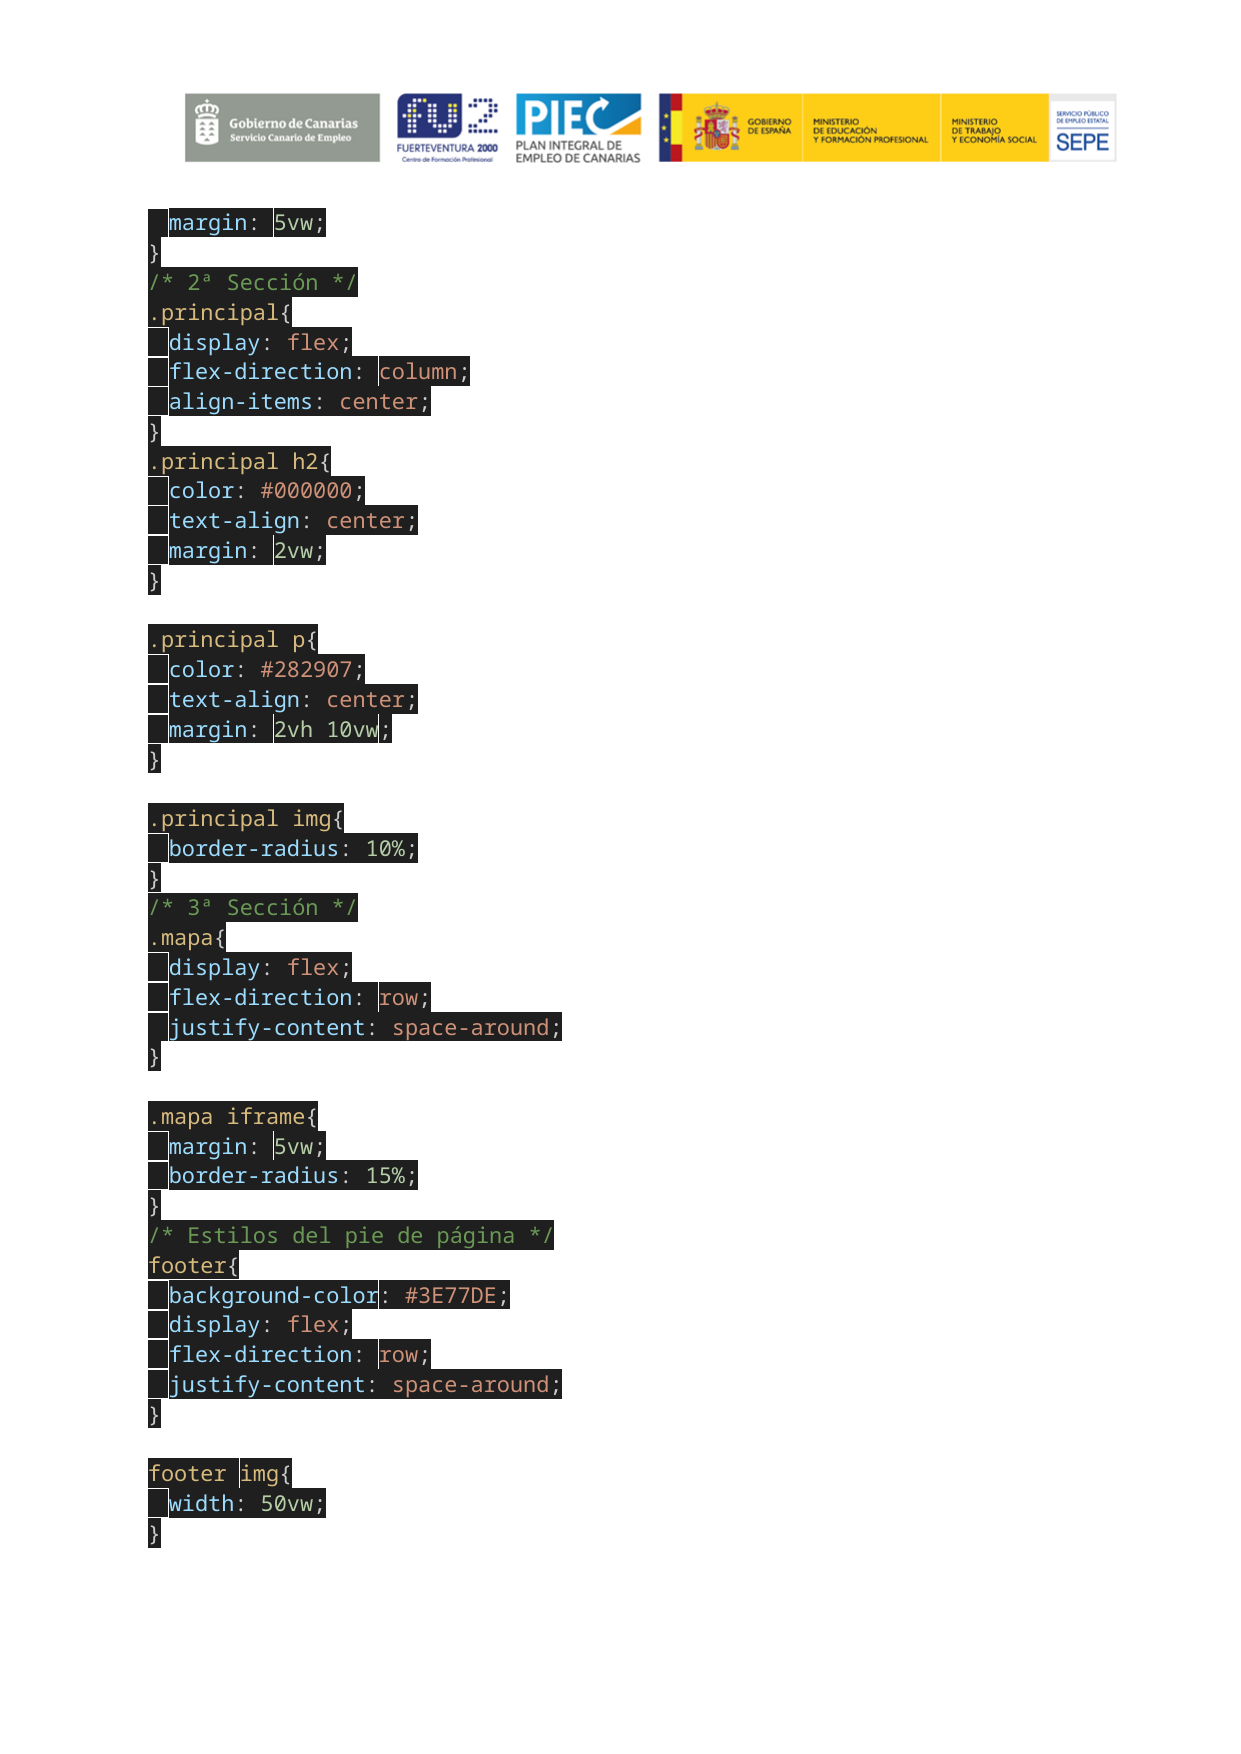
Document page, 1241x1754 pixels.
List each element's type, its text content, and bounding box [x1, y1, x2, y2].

text width: 50vw; [148, 1488, 1152, 1518]
text justify-content: space-around; [148, 1012, 1152, 1041]
text color: #282907; [148, 654, 1152, 684]
text .principal h2{ [148, 446, 1152, 476]
text text-align: center; [148, 684, 1152, 714]
text .mapa iframe{ [148, 1101, 1152, 1131]
text display: flex; [148, 327, 1152, 356]
text } [148, 1518, 1152, 1548]
text /* 3ª Sección */ [148, 892, 1152, 922]
text /* Estilos del pie de página */ [148, 1220, 1152, 1250]
text .principal p{ [148, 624, 1152, 654]
text text-align: center; [148, 505, 1152, 535]
text } [148, 743, 1152, 773]
text .principal{ [148, 297, 1152, 327]
text } [148, 1041, 1152, 1071]
text align-items: center; [148, 386, 1152, 416]
text border-radius: 10%; [148, 833, 1152, 863]
text justify-content: space-around; [148, 1369, 1152, 1399]
text color: #000000; [148, 476, 1152, 505]
text } [148, 565, 1152, 595]
text footer img{ [148, 1458, 1152, 1488]
text } [148, 237, 1152, 267]
text margin: 2vh 10vw; [148, 714, 1152, 743]
text .mapa{ [148, 922, 1152, 952]
text margin: 5vw; [148, 1131, 1152, 1160]
text border-radius: 15%; [148, 1160, 1152, 1190]
picture [162, 73, 1137, 183]
text } [148, 416, 1152, 446]
text flex-direction: column; [148, 356, 1152, 386]
text } [148, 863, 1152, 892]
text } [148, 1399, 1152, 1428]
text margin: 2vw; [148, 535, 1152, 565]
text flex-direction: row; [148, 1339, 1152, 1369]
text margin: 5vw; [148, 207, 1152, 237]
text .principal img{ [148, 803, 1152, 833]
text /* 2ª Sección */ [148, 267, 1152, 297]
text } [148, 1190, 1152, 1220]
text flex-direction: row; [148, 982, 1152, 1012]
text display: flex; [148, 952, 1152, 982]
text background-color: #3E77DE; [148, 1279, 1152, 1309]
text display: flex; [148, 1309, 1152, 1339]
text footer{ [148, 1250, 1152, 1279]
